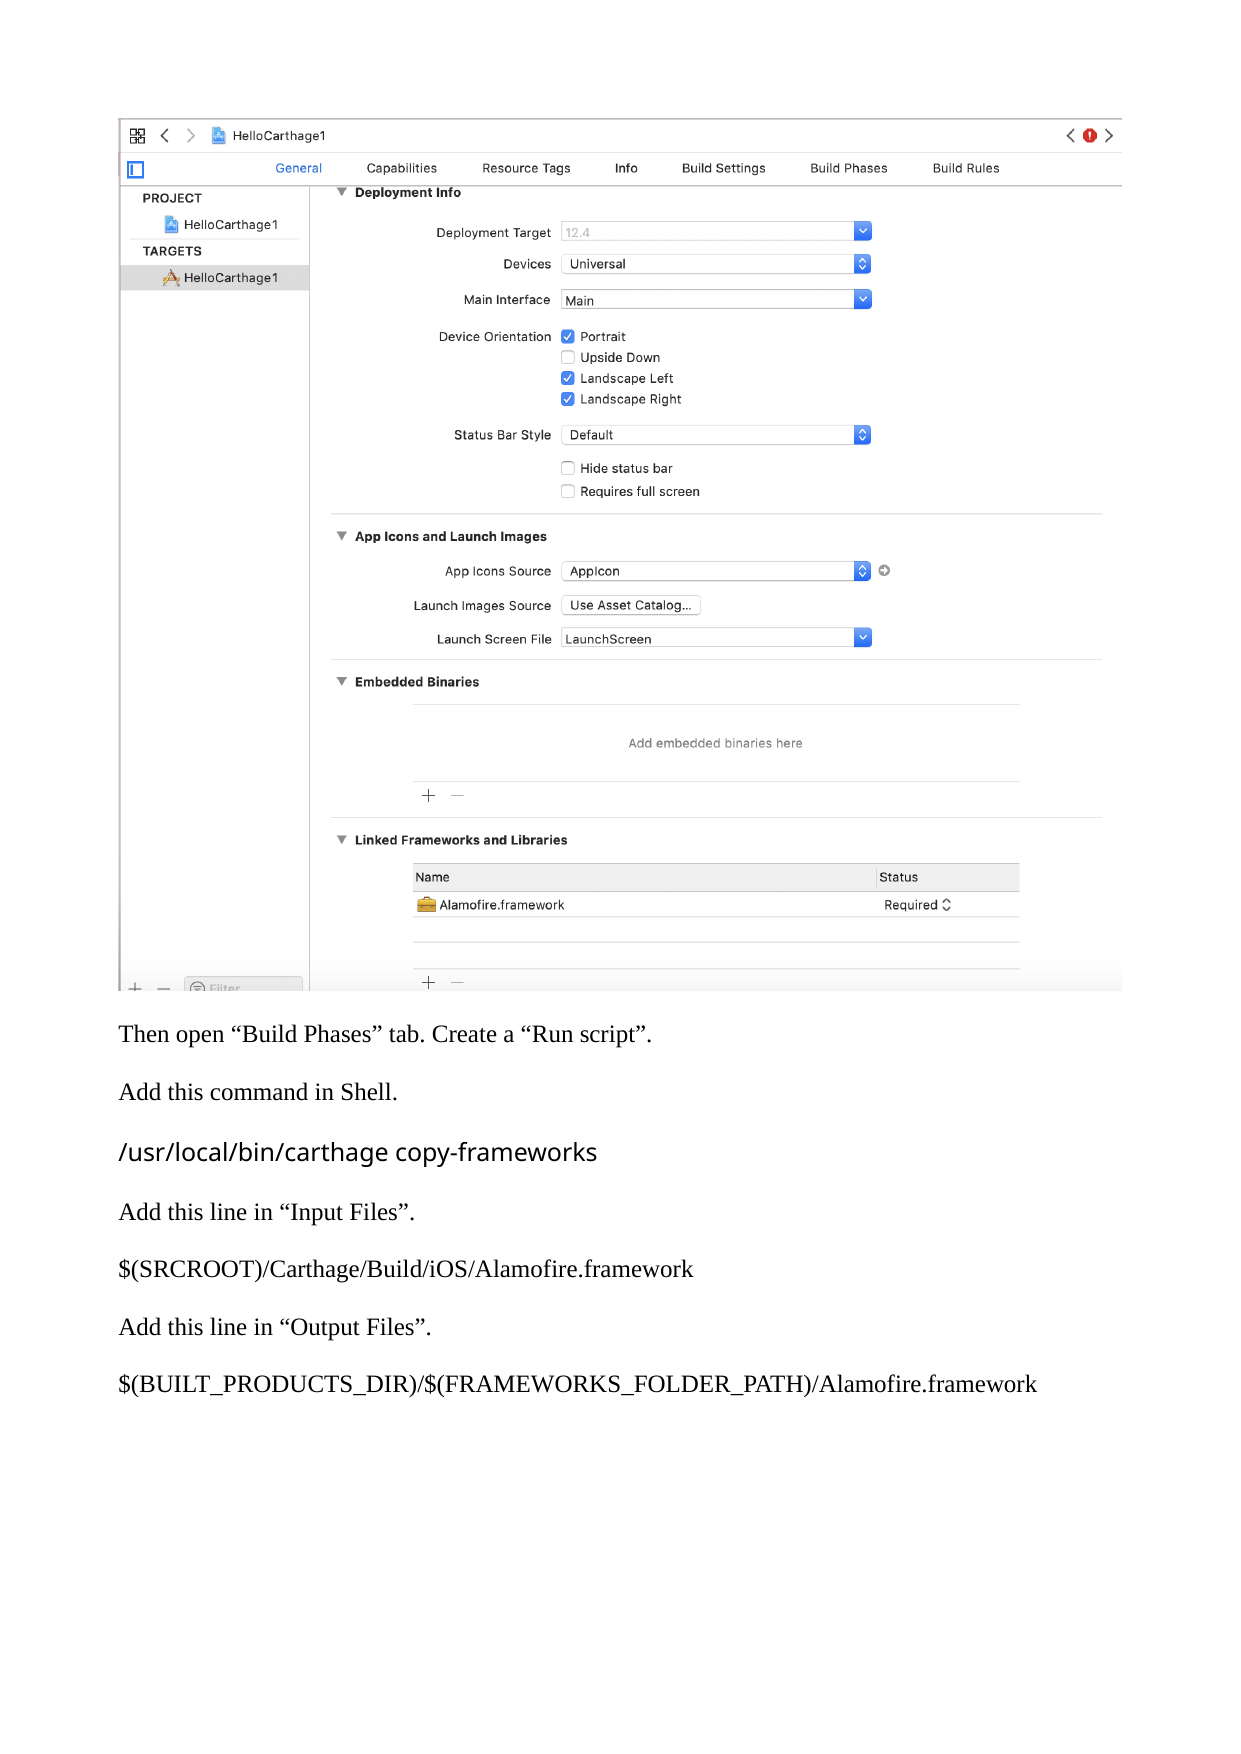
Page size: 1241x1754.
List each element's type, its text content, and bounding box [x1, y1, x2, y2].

text Add this line in “Input Files”. [118, 1197, 1122, 1226]
text $(SRCROOT)/Carthage/Build/iOS/Alamofire.framework [118, 1254, 1122, 1283]
text Then open “Build Phases” tab. Create a “Run script”. [118, 1019, 1122, 1048]
text /usr/local/bin/carthage copy-frameworks [118, 1134, 1122, 1168]
text Add this line in “Output Files”. [118, 1312, 1122, 1341]
text $(BUILT_PRODUCTS_DIR)/$(FRAMEWORKS_FOLDER_PATH)/Alamofire.framework [118, 1369, 1122, 1398]
picture [118, 118, 1123, 991]
text Add this command in Shell. [118, 1077, 1122, 1106]
